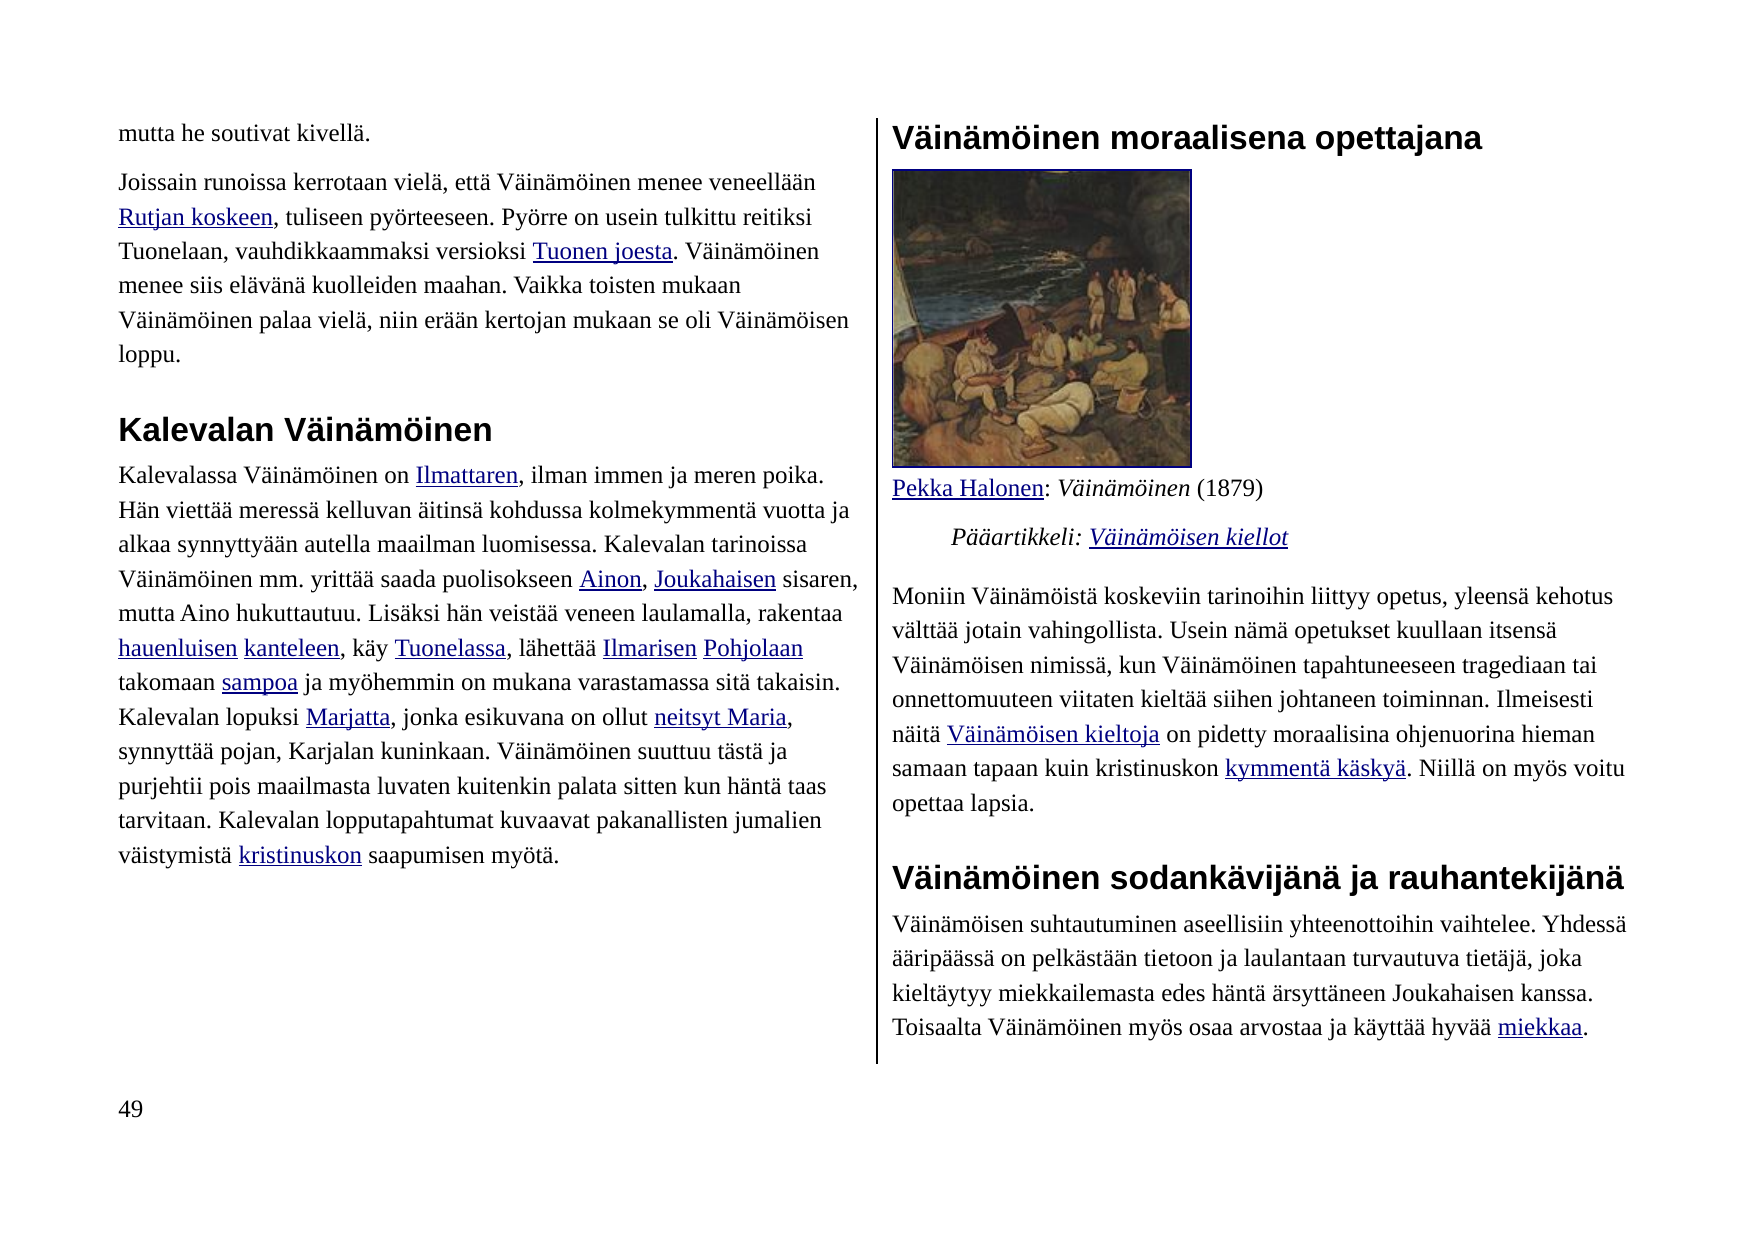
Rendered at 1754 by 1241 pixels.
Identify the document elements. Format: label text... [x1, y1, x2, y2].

subtitle Kalevalan Väinämöinen [118, 409, 862, 448]
list Pääartikkeli: Väinämöisen kiellot [951, 522, 1635, 551]
subtitle Väinämöinen sodankävijänä ja rauhantekijänä [892, 857, 1635, 896]
text Pekka Halonen: Väinämöinen (1879) [892, 473, 1635, 502]
text Joissain runoissa kerrotaan vielä, että Väinämöinen menee veneellään Rutjan koskeen, tuliseen pyörteeseen. Pyörre on usein tulkittu reitiksi Tuonelaan, vauhdikkaammaksi versioksi Tuonen joesta. Väinämöinen menee siis elävänä kuolleiden maahan. Vaikka toisten mukaan Väinämöinen palaa vielä, niin erään kertojan mukaan se oli Väinämöisen loppu. [118, 167, 862, 368]
text Väinämöisen suhtautuminen aseellisiin yhteenottoihin vaihtelee. Yhdessä ääripäässä on pelkästään tietoon ja laulantaan turvautuva tietäjä, joka kieltäytyy miekkailemasta edes häntä ärsyttäneen Joukahaisen kanssa. Toisaalta Väinämöinen myös osaa arvostaa ja käyttää hyvää miekkaa. [892, 909, 1635, 1041]
subtitle Väinämöinen moraalisena opettajana [892, 118, 1635, 157]
picture [893, 171, 1190, 466]
text mutta he soutivat kivellä. [118, 118, 862, 147]
text Kalevalassa Väinämöinen on Ilmattaren, ilman immen ja meren poika. Hän viettää meressä kelluvan äitinsä kohdussa kolmekymmentä vuotta ja alkaa synnyttyään autella maailman luomisessa. Kalevalan tarinoissa Väinämöinen mm. yrittää saada puolisokseen Ainon, Joukahaisen sisaren, mutta Aino hukuttautuu. Lisäksi hän veistää veneen laulamalla, rakentaa hauenluisen kanteleen, käy Tuonelassa, lähettää Ilmarisen Pohjolaan takomaan sampoa ja myöhemmin on mukana varastamassa sitä takaisin. Kalevalan lopuksi Marjatta, jonka esikuvana on ollut neitsyt Maria, synnyttää pojan, Karjalan kuninkaan. Väinämöinen suuttuu tästä ja purjehtii pois maailmasta luvaten kuitenkin palata sitten kun häntä taas tarvitaan. Kalevalan lopputapahtumat kuvaavat pakanallisten jumalien väistymistä kristinuskon saapumisen myötä. [118, 461, 862, 869]
text Moniin Väinämöistä koskeviin tarinoihin liittyy opetus, yleensä kehotus välttää jotain vahingollista. Usein nämä opetukset kuullaan itsensä Väinämöisen nimissä, kun Väinämöinen tapahtuneeseen tragediaan tai onnettomuuteen viitaten kieltää siihen johtaneen toiminnan. Ilmeisesti näitä Väinämöisen kieltoja on pidetty moraalisina ohjenuorina hieman samaan tapaan kuin kristinuskon kymmentä käskyä. Niillä on myös voitu opettaa lapsia. [892, 581, 1635, 816]
